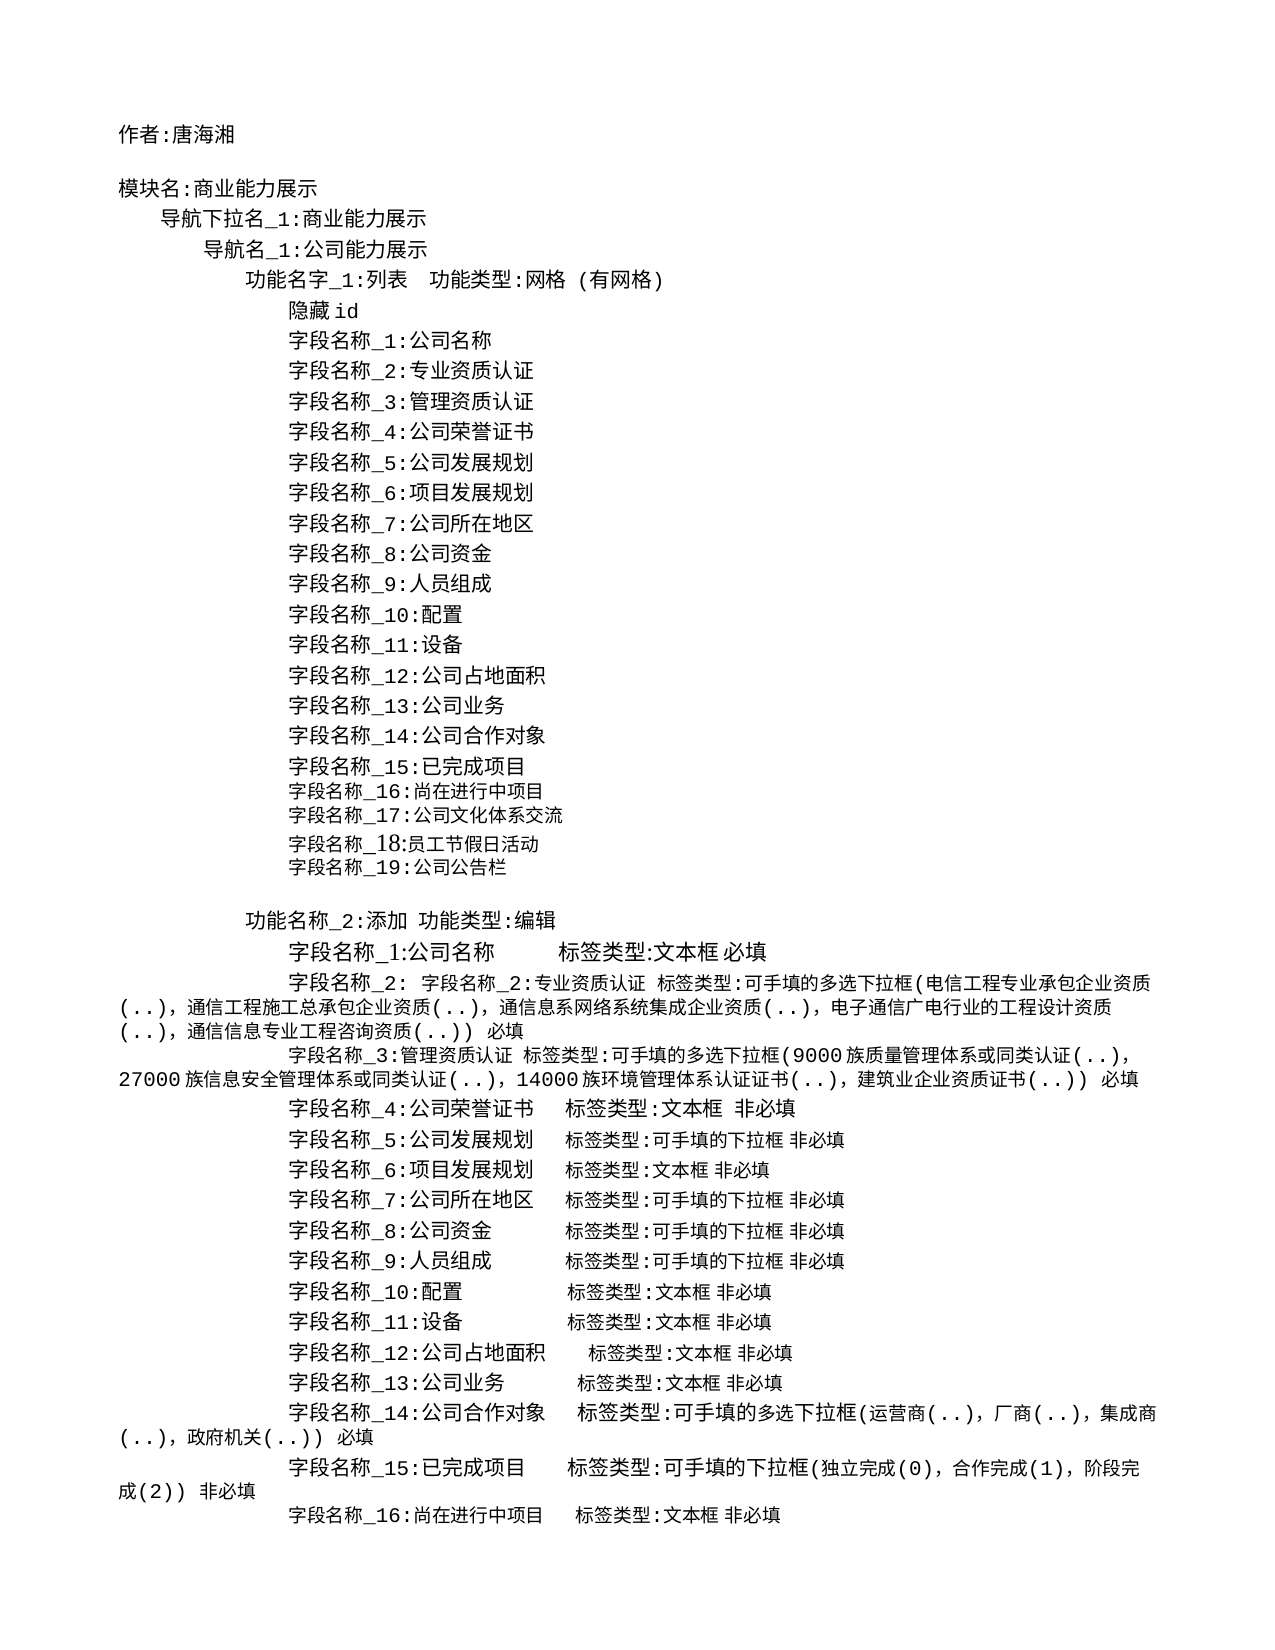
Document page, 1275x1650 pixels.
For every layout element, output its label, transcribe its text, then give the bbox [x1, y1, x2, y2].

text 字段名称_2: 字段名称_2:专业资质认证 标签类型:可手填的多选下拉框(电信工程专业承包企业资质(..)，通信工程施工总承包企业资质(..)，通信息系网络系统集成企业资质(..)，电子通信广电行业的工程设计资质(..)，通信信息专业工程咨询资质(..)) 必填 [118, 967, 1157, 1045]
text 字段名称_4:公司荣誉证书 [118, 416, 1157, 446]
text 字段名称_7:公司所在地区 [118, 507, 1157, 537]
text 字段名称_19:公司公告栏 [118, 857, 1157, 881]
text 导航下拉名_1:商业能力展示 [118, 203, 1157, 233]
text 字段名称_16:尚在进行中项目 [118, 781, 1157, 804]
text 字段名称_8:公司资金 [118, 537, 1157, 568]
text 作者:唐海湘 [118, 118, 1157, 148]
text 字段名称_15:已完成项目 [118, 750, 1157, 781]
text 字段名称_12:公司占地面积 标签类型:文本框 非必填 [118, 1336, 1157, 1366]
text 字段名称_11:设备 标签类型:文本框 非必填 [118, 1305, 1157, 1336]
text 字段名称_7:公司所在地区 标签类型:可手填的下拉框 非必填 [118, 1184, 1157, 1214]
text 字段名称_10:配置 [118, 598, 1157, 628]
text 隐藏id [118, 294, 1157, 324]
text 字段名称_9:人员组成 [118, 568, 1157, 598]
text 字段名称_17:公司文化体系交流 [118, 804, 1157, 828]
text 字段名称_14:公司合作对象 标签类型:可手填的多选下拉框(运营商(..)，厂商(..)，集成商(..)，政府机关(..)) 必填 [118, 1397, 1157, 1451]
text 字段名称_5:公司发展规划 标签类型:可手填的下拉框 非必填 [118, 1123, 1157, 1153]
text 字段名称_15:已完成项目 标签类型:可手填的下拉框(独立完成(0)，合作完成(1)，阶段完成(2)) 非必填 [118, 1451, 1157, 1505]
text 功能名字_1:列表 功能类型:网格 (有网格) [118, 263, 1157, 294]
text 字段名称_2:专业资质认证 [118, 355, 1157, 385]
text 字段名称_10:配置 标签类型:文本框 非必填 [118, 1275, 1157, 1305]
text 模块名:商业能力展示 [118, 172, 1157, 203]
text 功能名称_2:添加 功能类型:编辑 [118, 904, 1157, 935]
text 字段名称_5:公司发展规划 [118, 446, 1157, 476]
text 字段名称_3:管理资质认证 [118, 385, 1157, 416]
text 字段名称_3:管理资质认证 标签类型:可手填的多选下拉框(9000族质量管理体系或同类认证(..)，27000族信息安全管理体系或同类认证(..)，14000族环境管理体系认证证书(..)，建筑业企业资质证书(..)) 必填 [118, 1045, 1157, 1092]
text 字段名称_1:公司名称 标签类型:文本框 必填 [118, 935, 1157, 967]
text 字段名称_13:公司业务 标签类型:文本框 非必填 [118, 1366, 1157, 1397]
text 字段名称_9:人员组成 标签类型:可手填的下拉框 非必填 [118, 1244, 1157, 1275]
text 字段名称_12:公司占地面积 [118, 659, 1157, 689]
text 字段名称_13:公司业务 [118, 689, 1157, 720]
text 字段名称_11:设备 [118, 628, 1157, 659]
text 字段名称_6:项目发展规划 [118, 476, 1157, 507]
text 字段名称_1:公司名称 [118, 324, 1157, 355]
text 字段名称_6:项目发展规划 标签类型:文本框 非必填 [118, 1153, 1157, 1184]
text 字段名称_18:员工节假日活动 [118, 828, 1157, 857]
text 导航名_1:公司能力展示 [118, 233, 1157, 263]
text 字段名称_8:公司资金 标签类型:可手填的下拉框 非必填 [118, 1214, 1157, 1244]
text 字段名称_4:公司荣誉证书 标签类型:文本框 非必填 [118, 1092, 1157, 1123]
text 字段名称_16:尚在进行中项目 标签类型:文本框 非必填 [118, 1505, 1157, 1529]
text 字段名称_14:公司合作对象 [118, 720, 1157, 750]
